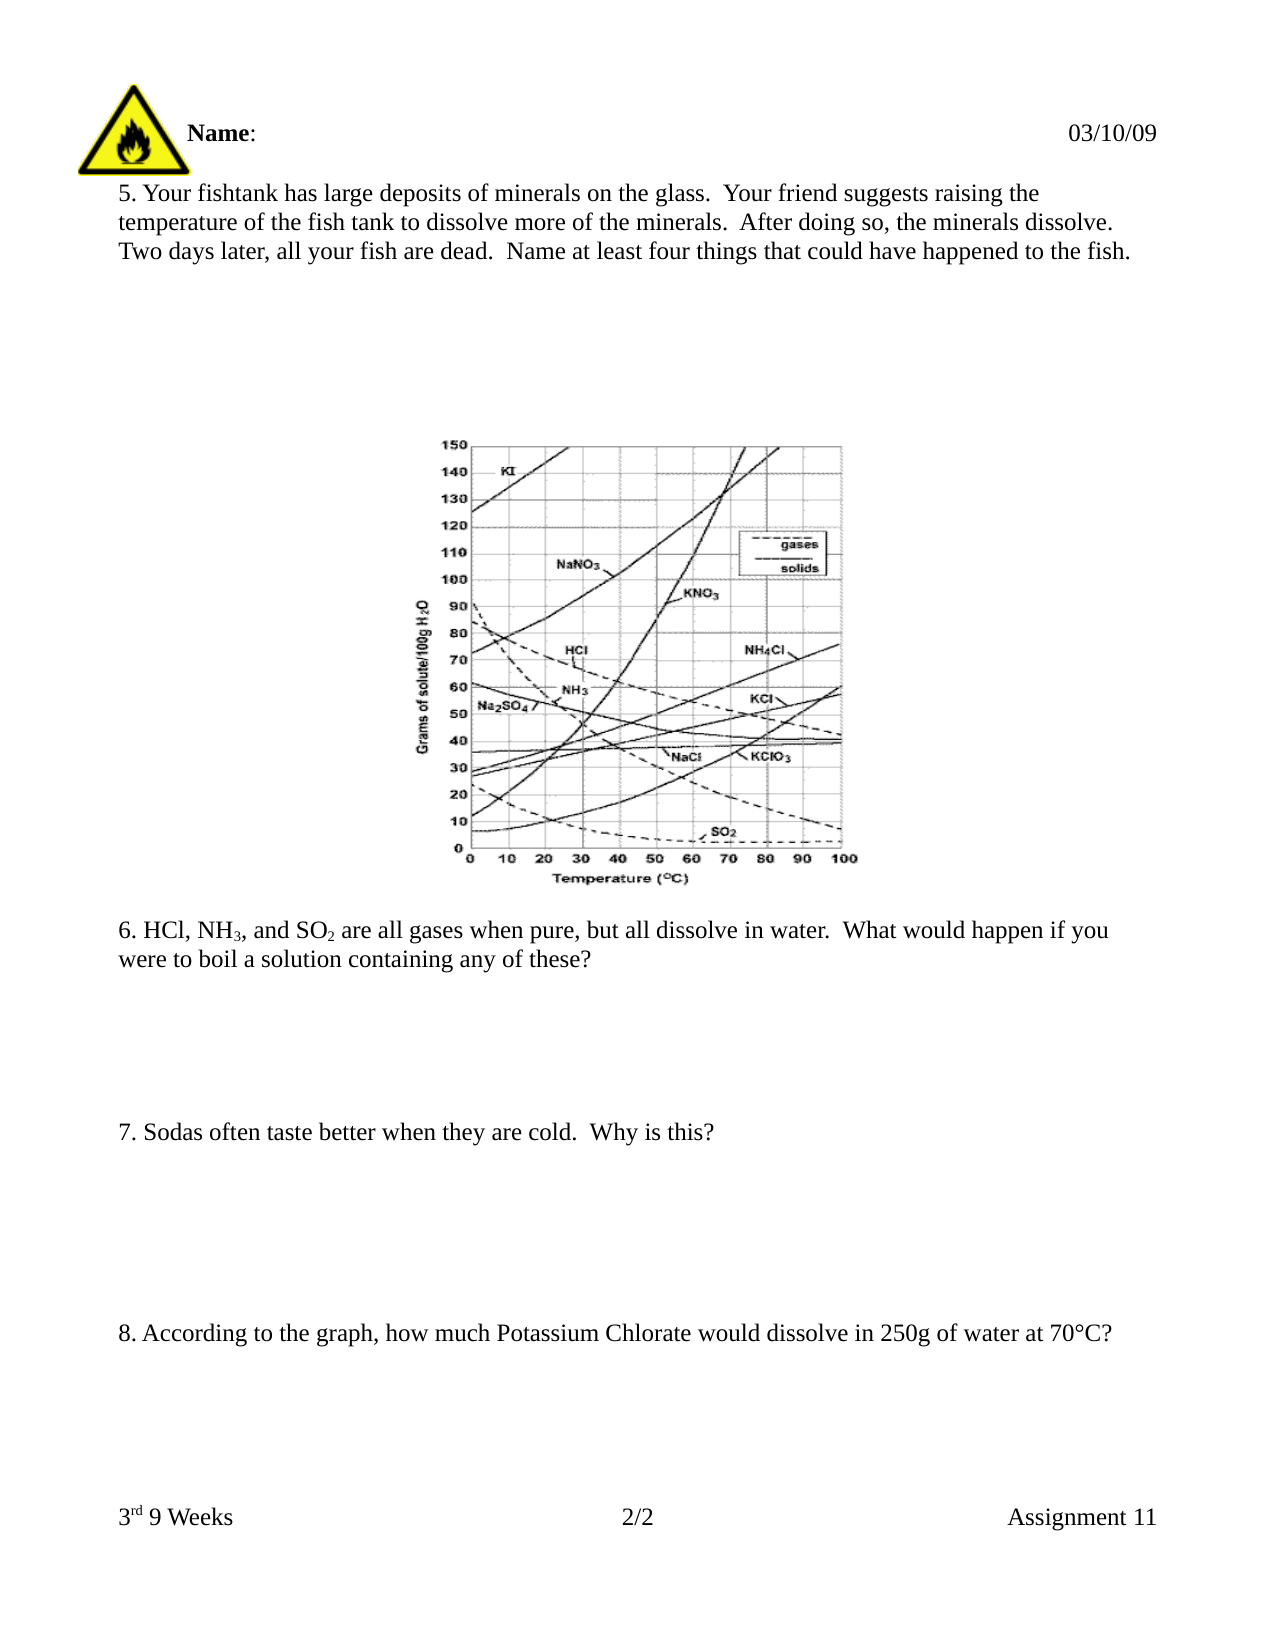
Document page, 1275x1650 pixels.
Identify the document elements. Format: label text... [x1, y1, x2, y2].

picture [77, 84, 191, 176]
text 7. Sodas often taste better when they are cold. Why is this? [118, 1117, 1157, 1145]
picture [413, 437, 862, 887]
text 5. Your fishtank has large deposits of minerals on the glass. Your friend suggests raising the temperature of the fish tank to dissolve more of the minerals. After doing so, the minerals dissolve. Two days later, all your fish are dead. Name at least four things that could have happened to the fish. [118, 178, 1157, 265]
text 6. HCl, NH3, and SO2 are all gases when pure, but all dissolve in water. What would happen if you were to boil a solution containing any of these? [118, 915, 1157, 973]
text 8. According to the graph, how much Potassium Chlorate would dissolve in 250g of water at 70°C? [118, 1318, 1157, 1347]
